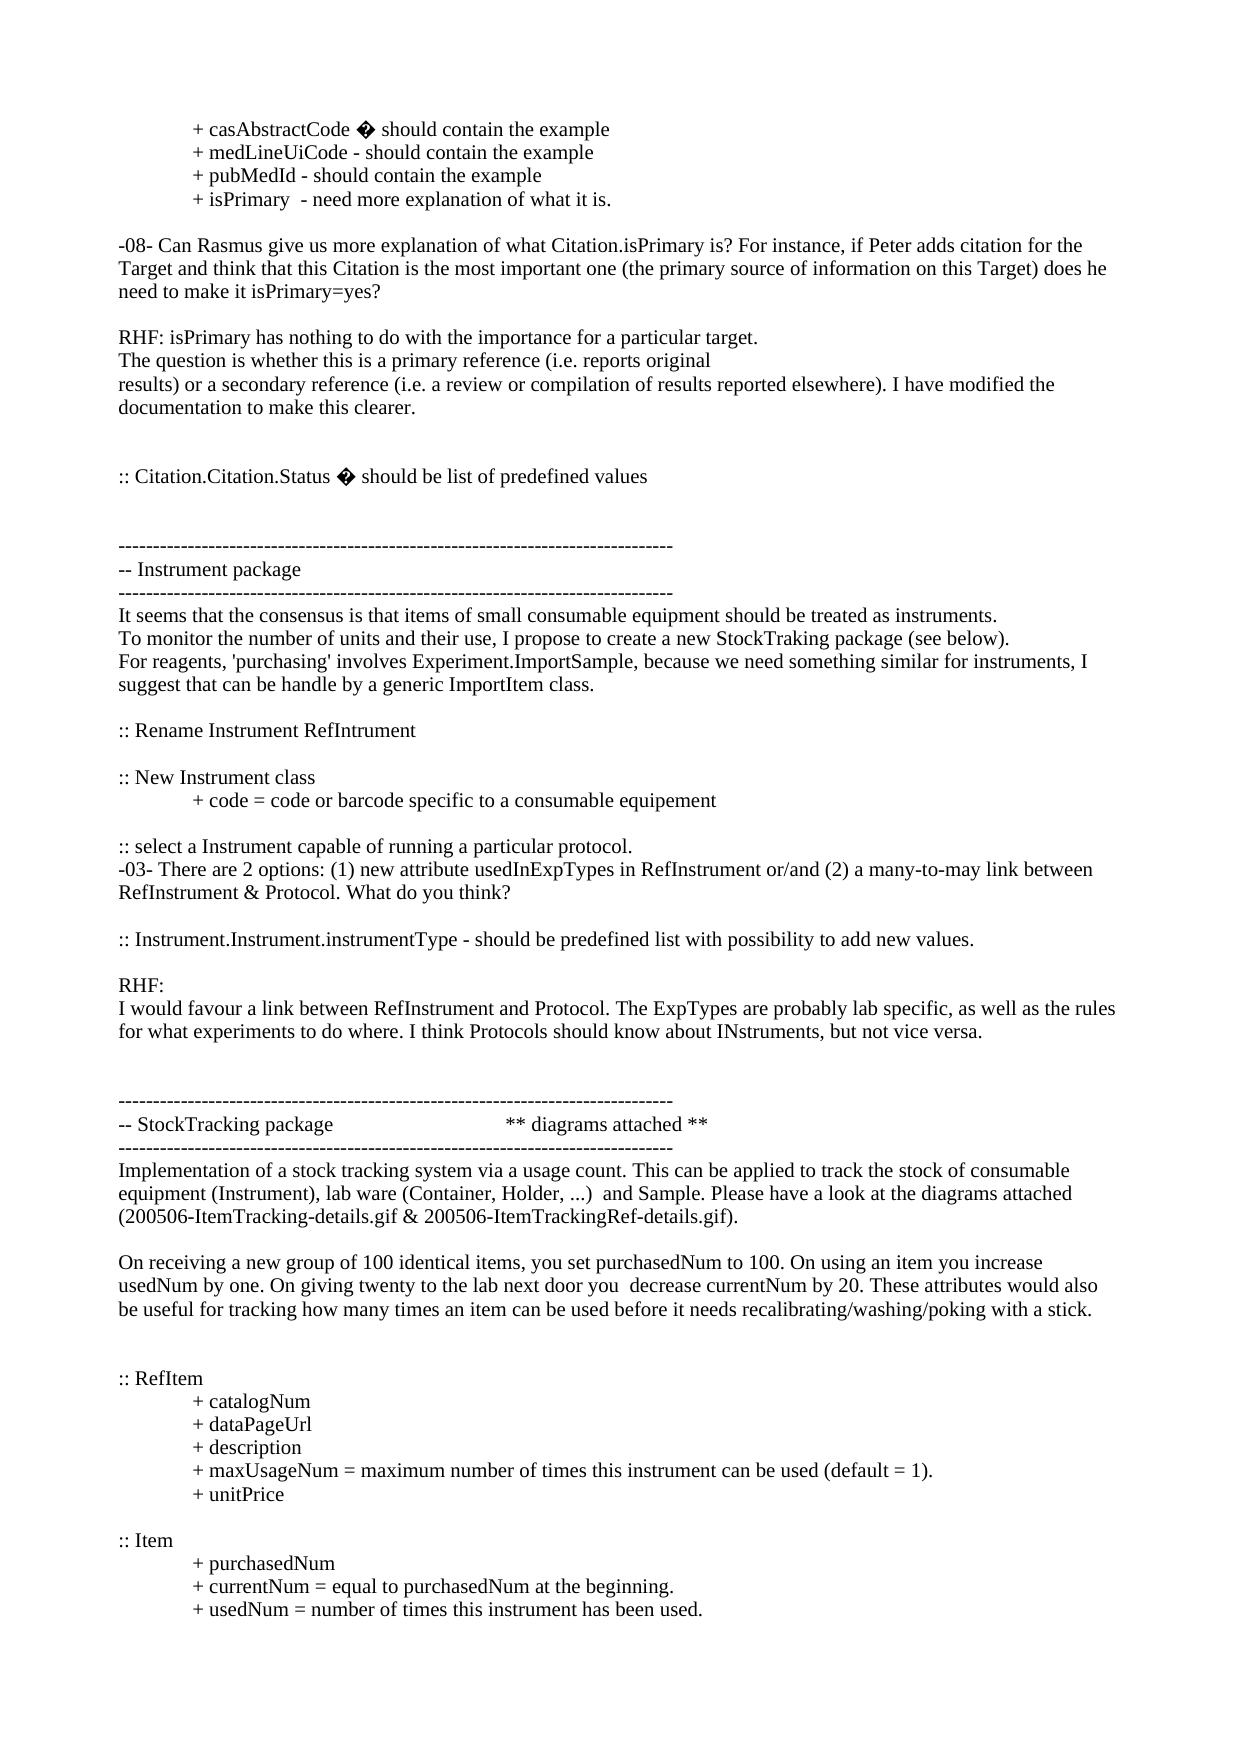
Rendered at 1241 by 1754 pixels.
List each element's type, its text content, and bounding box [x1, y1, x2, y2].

text :: Rename Instrument RefIntrument [118, 719, 1122, 742]
text + code = code or barcode specific to a consumable equipement [118, 789, 1122, 812]
text :: Instrument.Instrument.instrumentType - should be predefined list with possibility to add new values. [118, 927, 1122, 951]
text :: New Instrument class [118, 766, 1122, 789]
text results) or a secondary reference (i.e. a review or compilation of results reported elsewhere). I have modified the documentation to make this clearer. [118, 372, 1122, 419]
text + medLineUiCode - should contain the example [118, 141, 1122, 164]
text + casAbstractCode � should contain the example [118, 118, 1122, 141]
text :: select a Instrument capable of running a particular protocol. [118, 835, 1122, 858]
text To monitor the number of units and their use, I propose to create a new StockTraking package (see below). [118, 627, 1122, 650]
text Implementation of a stock tracking system via a usage count. This can be applied to track the stock of consumable equipment (Instrument), lab ware (Container, Holder, ...) and Sample. Please have a look at the diagrams attached (200506-ItemTracking-details.gif & 200506-ItemTrackingRef-details.gif). [118, 1159, 1122, 1228]
text :: Citation.Citation.Status � should be list of predefined values [118, 465, 1122, 488]
text + catalogNum [118, 1390, 1122, 1413]
text + purchasedNum [118, 1552, 1122, 1575]
text -08- Can Rasmus give us more explanation of what Citation.isPrimary is? For instance, if Peter adds citation for the Target and think that this Citation is the most important one (the primary source of information on this Target) does he need to make it isPrimary=yes? [118, 234, 1122, 303]
text + pubMedId - should contain the example [118, 164, 1122, 187]
text -03- There are 2 options: (1) new attribute usedInExpTypes in RefInstrument or/and (2) a many-to-may link between RefInstrument & Protocol. What do you think? [118, 858, 1122, 904]
text + maxUsageNum = maximum number of times this instrument can be used (default = 1). [118, 1459, 1122, 1482]
text + dataPageUrl [118, 1413, 1122, 1436]
text + isPrimary - need more explanation of what it is. [118, 187, 1122, 211]
text + usedNum = number of times this instrument has been used. [118, 1598, 1122, 1621]
text + description [118, 1436, 1122, 1459]
text -------------------------------------------------------------------------------- [118, 581, 1122, 604]
text -------------------------------------------------------------------------------- [118, 534, 1122, 557]
text :: Item [118, 1529, 1122, 1552]
text I would favour a link between RefInstrument and Protocol. The ExpTypes are probably lab specific, as well as the rules for what experiments to do where. I think Protocols should know about INstruments, but not vice versa. [118, 997, 1122, 1043]
text + unitPrice [118, 1482, 1122, 1506]
text + currentNum = equal to purchasedNum at the beginning. [118, 1575, 1122, 1598]
text -- StockTracking package ** diagrams attached ** [118, 1112, 1122, 1136]
text :: RefItem [118, 1367, 1122, 1390]
text -- Instrument package [118, 557, 1122, 581]
text The question is whether this is a primary reference (i.e. reports original [118, 349, 1122, 372]
text -------------------------------------------------------------------------------- [118, 1089, 1122, 1112]
text -------------------------------------------------------------------------------- [118, 1136, 1122, 1159]
text RHF: isPrimary has nothing to do with the importance for a particular target. [118, 326, 1122, 349]
text RHF: [118, 974, 1122, 997]
text For reagents, 'purchasing' involves Experiment.ImportSample, because we need something similar for instruments, I suggest that can be handle by a generic ImportItem class. [118, 650, 1122, 696]
text It seems that the consensus is that items of small consumable equipment should be treated as instruments. [118, 604, 1122, 627]
text On receiving a new group of 100 identical items, you set purchasedNum to 100. On using an item you increase usedNum by one. On giving twenty to the lab next door you decrease currentNum by 20. These attributes would also be useful for tracking how many times an item can be used before it needs recalibrating/washing/poking with a stick. [118, 1251, 1122, 1321]
